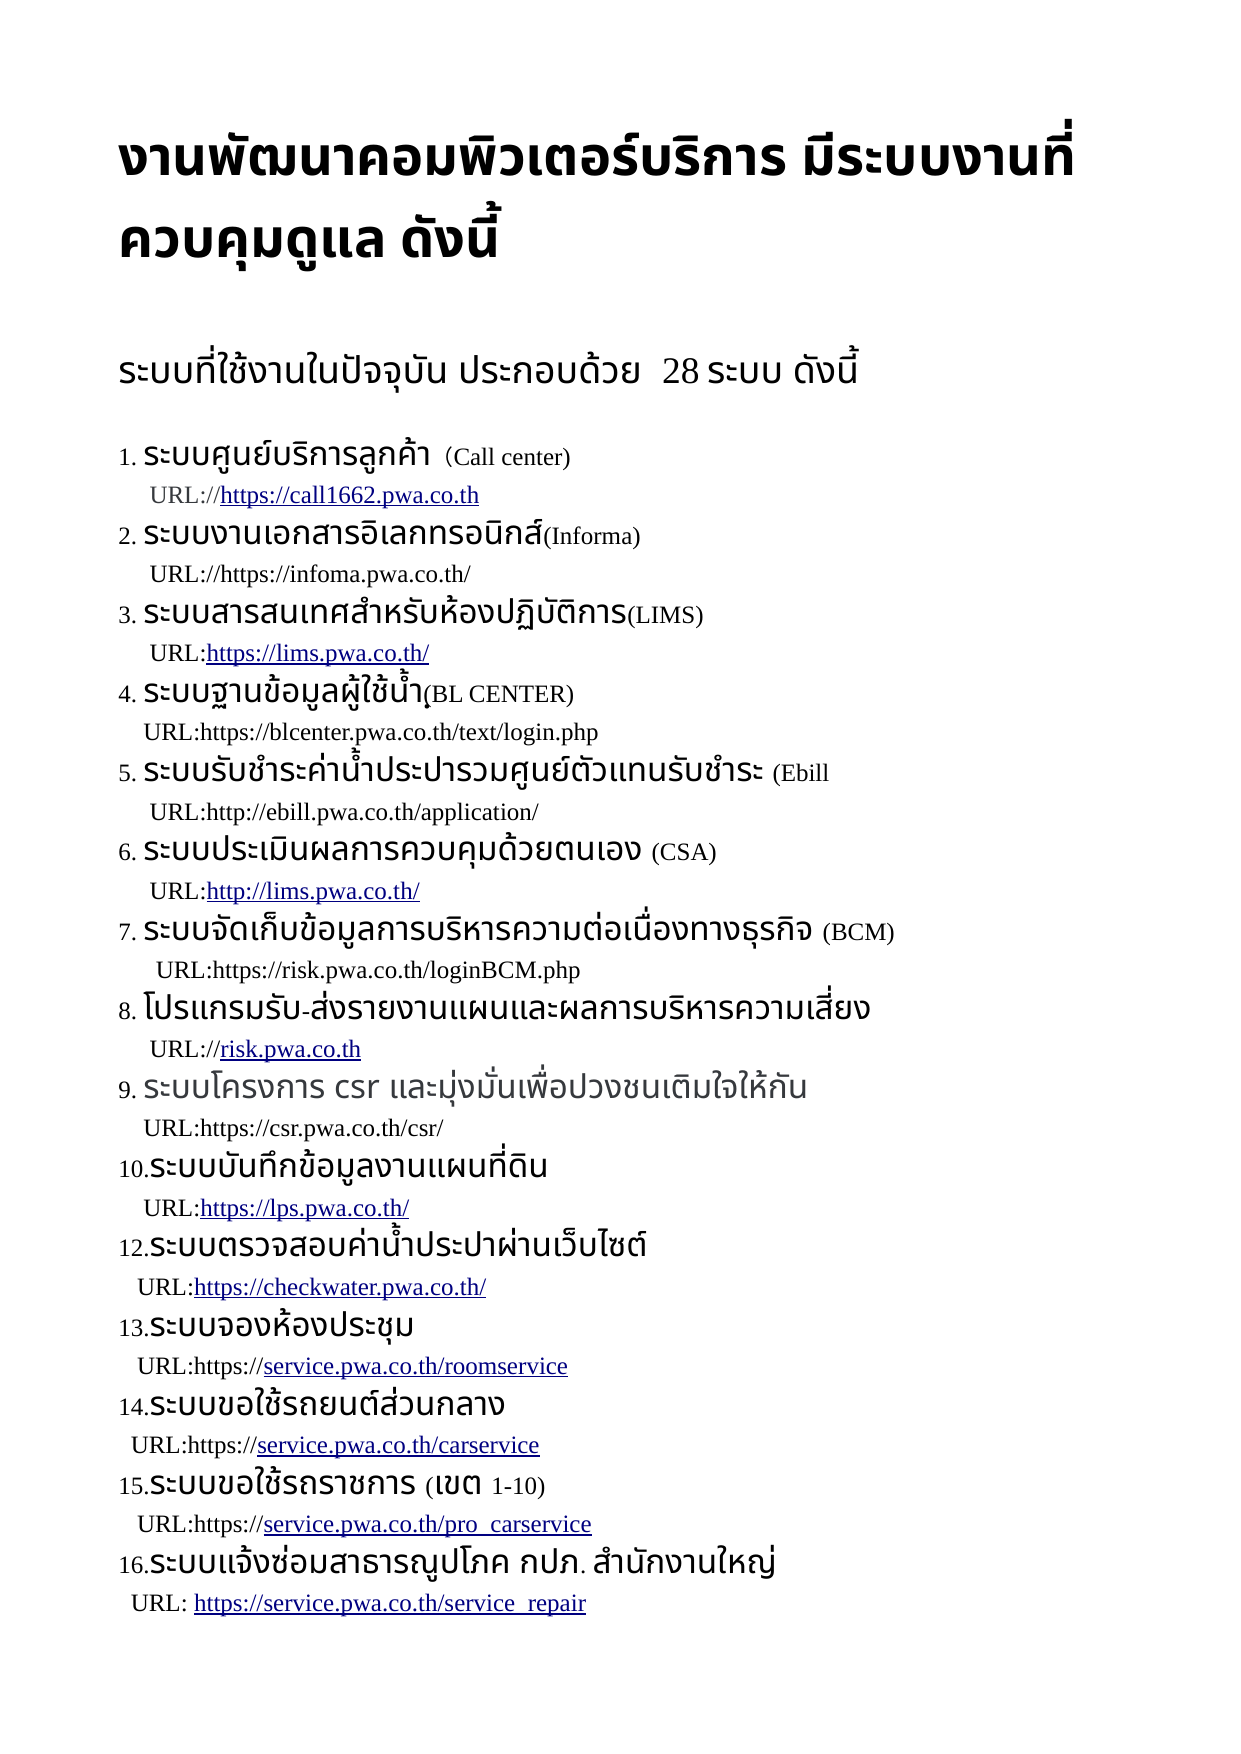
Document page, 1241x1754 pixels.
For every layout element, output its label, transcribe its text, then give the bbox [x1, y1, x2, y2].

text URL:http://ebill.pwa.co.th/application/ [118, 797, 1122, 825]
text URL://risk.pwa.co.th [118, 1034, 1122, 1063]
text 5. ระบบรับชำระค่าน้ำประปารวมศูนย์ตัวแทนรับชำระ (Ebill [118, 746, 1122, 797]
text URL:https://lims.pwa.co.th/ [118, 638, 1122, 667]
text 12.ระบบตรวจสอบค่าน้ำประปาผ่านเว็บไซต์ [118, 1221, 1122, 1272]
text 2. ระบบงานเอกสารอิเลกทรอนิกส์(Informa) [118, 509, 1122, 559]
text ระบบที่ใช้งานในปัจจุบัน ประกอบด้วย 28ระบบ ดังนี้ [118, 344, 1122, 401]
text 13.ระบบจองห้องประชุม [118, 1301, 1122, 1351]
text URL:https://service.pwa.co.th/carservice [118, 1430, 1122, 1459]
text URL:https://checkwater.pwa.co.th/ [118, 1272, 1122, 1301]
text 3. ระบบสารสนเทศสำหรับห้องปฏิบัติการ(LIMS) [118, 588, 1122, 638]
text URL: https://service.pwa.co.th/service_repair [118, 1588, 1122, 1617]
text URL://https://call1662.pwa.co.th [118, 480, 1122, 509]
text URL:https://csr.pwa.co.th/csr/ [118, 1113, 1122, 1142]
text 6. ระบบประเมินผลการควบคุมด้วยตนเอง (CSA) [118, 825, 1122, 876]
text URL:https://service.pwa.co.th/pro_carservice [118, 1509, 1122, 1538]
text 8. โปรแกรมรับ-ส่งรายงานแผนและผลการบริหารความเสี่ยง [118, 984, 1122, 1034]
text 4. ระบบฐานข้อมูลผู้ใช้น้ำ(ฺBL CENTER) [118, 667, 1122, 717]
text URL:https://blcenter.pwa.co.th/text/login.php [118, 717, 1122, 746]
text 14.ระบบขอใช้รถยนต์ส่วนกลาง [118, 1380, 1122, 1430]
text 9. ระบบโครงการ csr และมุ่งมั่นเพื่อปวงชนเติมใจให้กัน [118, 1063, 1122, 1113]
text 16.ระบบแจ้งซ่อมสาธารณูปโภค กปภ. สำนักงานใหญ่ [118, 1538, 1122, 1588]
text 15.ระบบขอใช้รถราชการ (เขต 1-10) [118, 1459, 1122, 1509]
text URL:https://lps.pwa.co.th/ [118, 1193, 1122, 1221]
text งานพัฒนาคอมพิวเตอร์บริการ มีระบบงานที่ควบคุมดูแล ดังนี้ [118, 118, 1122, 282]
text 10.ระบบบันทึกข้อมูลงานแผนที่ดิน [118, 1142, 1122, 1193]
text URL://https://infoma.pwa.co.th/ [118, 559, 1122, 588]
text URL:http://lims.pwa.co.th/ [118, 876, 1122, 904]
text 1. ระบบศูนย์บริการลูกค้า（Call center) [118, 429, 1122, 480]
text URL:https://risk.pwa.co.th/loginBCM.php [118, 955, 1122, 984]
text URL:https://service.pwa.co.th/roomservice [118, 1351, 1122, 1380]
text 7. ระบบจัดเก็บข้อมูลการบริหารความต่อเนื่องทางธุรกิจ (BCM) [118, 904, 1122, 955]
